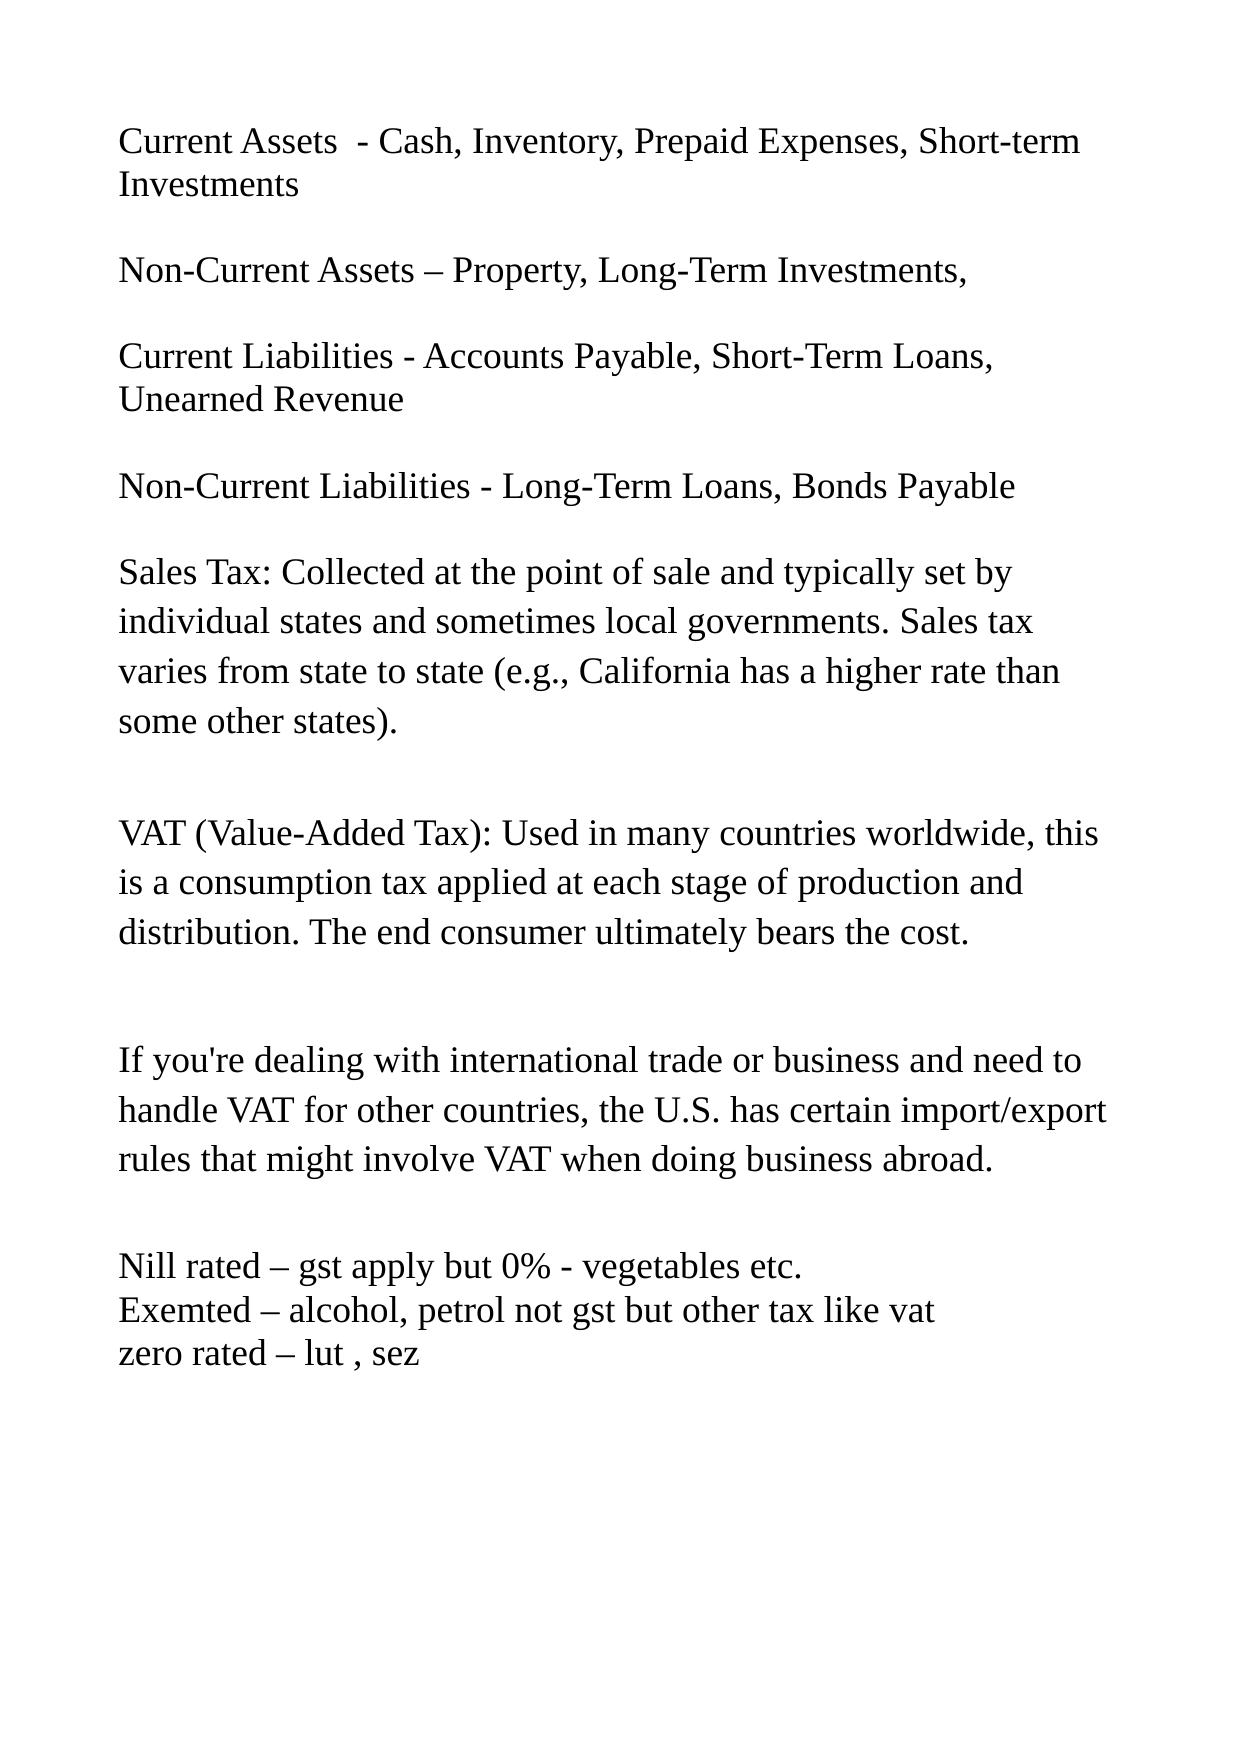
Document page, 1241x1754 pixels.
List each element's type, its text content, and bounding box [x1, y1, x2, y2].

text Non-Current Liabilities - Long-Term Loans, Bonds Payable [118, 463, 1122, 506]
text Current Assets - Cash, Inventory, Prepaid Expenses, Short-term Investments [118, 118, 1122, 204]
text Nill rated – gst apply but 0% - vegetables etc. [118, 1244, 1122, 1287]
text If you're dealing with international trade or business and need to handle VAT for other countries, the U.S. has certain import/export rules that might involve VAT when doing business abroad. [118, 1037, 1122, 1180]
text Current Liabilities - Accounts Payable, Short-Term Loans, Unearned Revenue [118, 334, 1122, 420]
text Sales Tax: Collected at the point of sale and typically set by individual states and sometimes local governments. Sales tax varies from state to state (e.g., California has a higher rate than some other states). [118, 549, 1122, 741]
text zero rated – lut , sez [118, 1330, 1122, 1373]
text VAT (Value-Added Tax): Used in many countries worldwide, this is a consumption tax applied at each stage of production and distribution. The end consumer ultimately bears the cost. [118, 810, 1122, 952]
text Exemted – alcohol, petrol not gst but other tax like vat [118, 1287, 1122, 1330]
text Non-Current Assets – Property, Long-Term Investments, [118, 247, 1122, 291]
